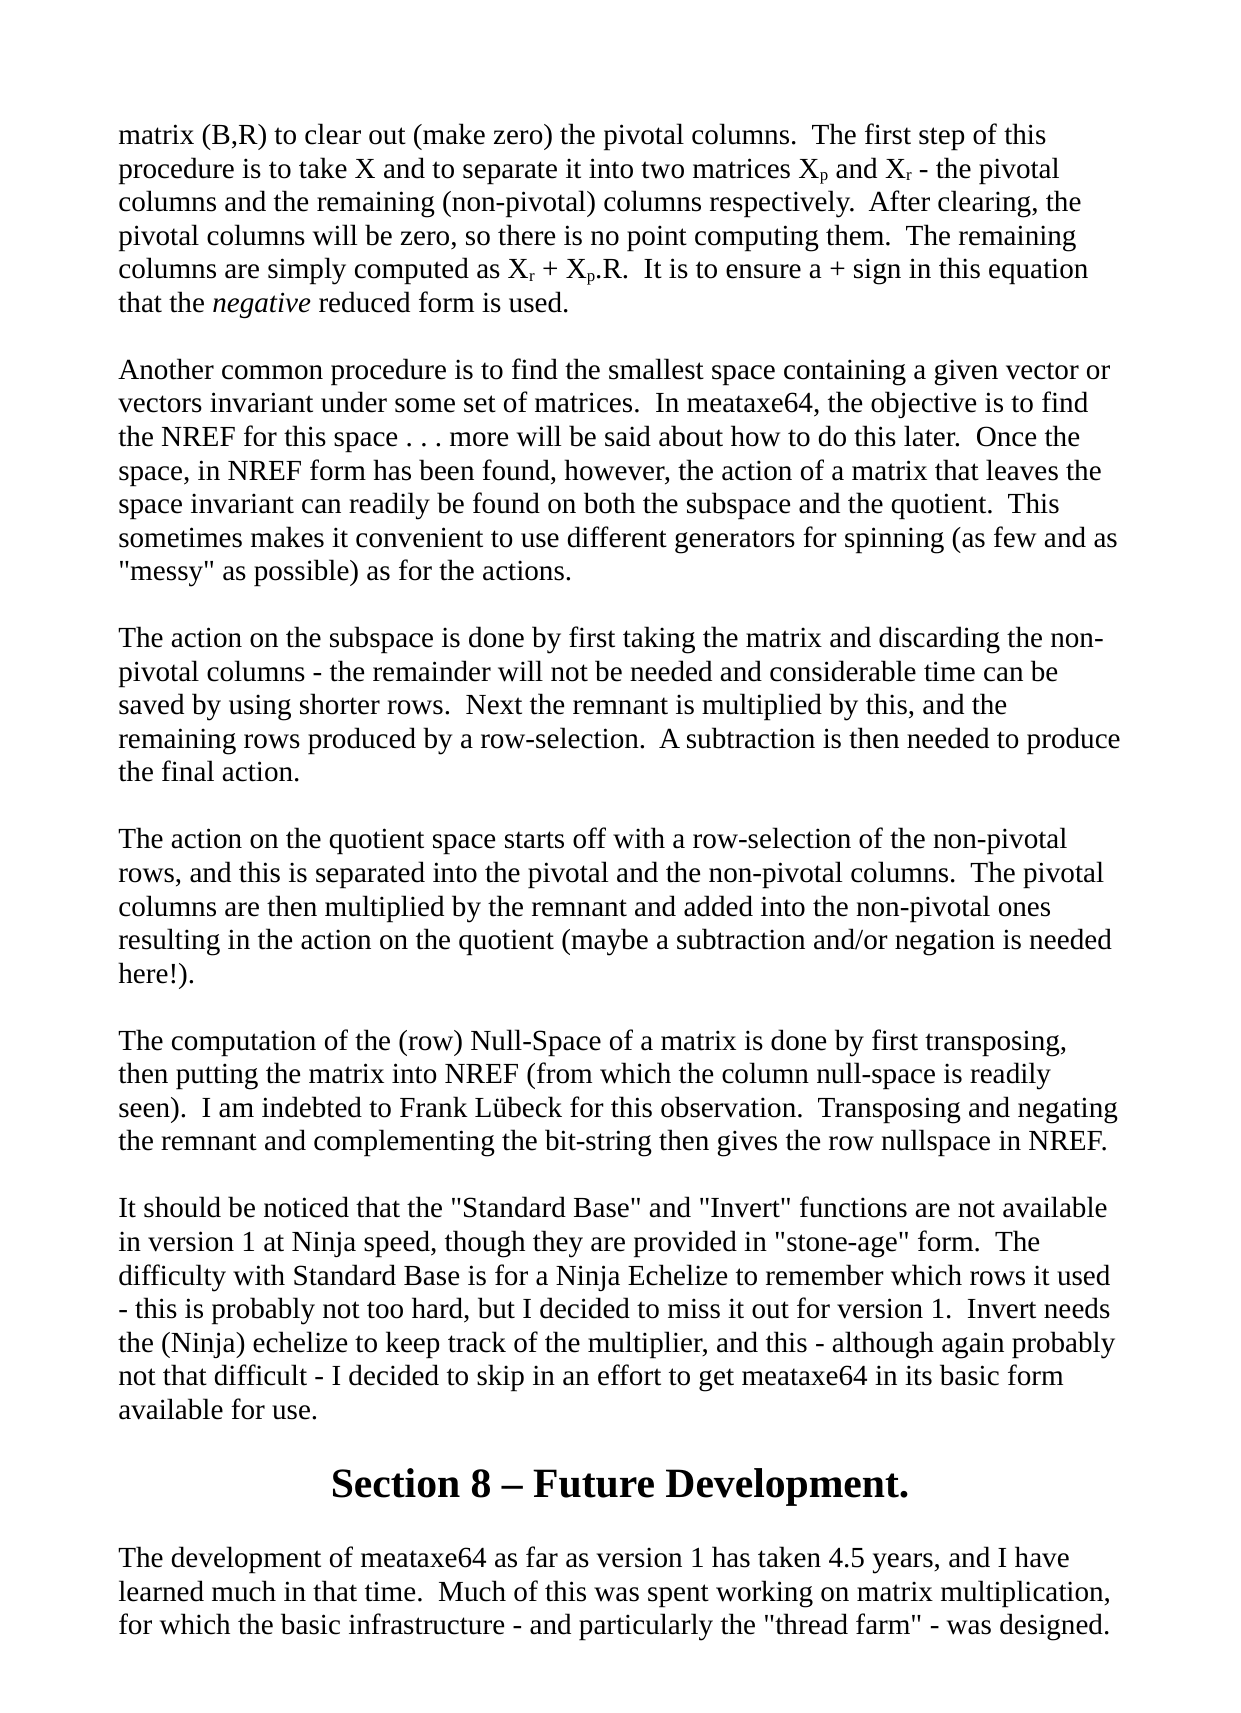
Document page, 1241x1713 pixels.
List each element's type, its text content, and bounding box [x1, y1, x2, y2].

text The action on the quotient space starts off with a row-selection of the non-pivotal rows, and this is separated into the pivotal and the non-pivotal columns. The pivotal columns are then multiplied by the remnant and added into the non-pivotal ones resulting in the action on the quotient (maybe a subtraction and/or negation is needed here!). [118, 822, 1122, 989]
text It should be noticed that the "Standard Base" and "Invert" functions are not available in version 1 at Ninja speed, though they are provided in "stone-age" form. The difficulty with Standard Base is for a Ninja Echelize to remember which rows it used - this is probably not too hard, but I decided to miss it out for version 1. Invert needs the (Ninja) echelize to keep track of the multiplier, and this - although again probably not that difficult - I decided to skip in an effort to get meataxe64 in its basic form available for use. [118, 1191, 1122, 1425]
text matrix (B,R) to clear out (make zero) the pivotal columns. The first step of this procedure is to take X and to separate it into two matrices Xp and Xr - the pivotal columns and the remaining (non-pivotal) columns respectively. After clearing, the pivotal columns will be zero, so there is no point computing them. The remaining columns are simply computed as Xr + Xp.R. It is to ensure a + sign in this equation that the negative reduced form is used. [118, 117, 1122, 318]
text Another common procedure is to find the smallest space containing a given vector or vectors invariant under some set of matrices. In meataxe64, the objective is to find the NREF for this space . . . more will be said about how to do this later. Once the space, in NREF form has been found, however, the action of a matrix that leaves the space invariant can readily be found on both the subspace and the quotient. This sometimes makes it convenient to use different generators for spinning (as few and as "messy" as possible) as for the actions. [118, 352, 1122, 587]
text The computation of the (row) Null-Space of a matrix is done by first transposing, then putting the matrix into NREF (from which the column null-space is readily seen). I am indebted to Frank Lübeck for this observation. Transposing and negating the remnant and complementing the bit-string then gives the row nullspace in NREF. [118, 1023, 1122, 1157]
text The action on the subspace is done by first taking the matrix and discarding the non-pivotal columns - the remainder will not be needed and considerable time can be saved by using shorter rows. Next the remnant is multiplied by this, and the remaining rows produced by a row-selection. A subtraction is then needed to produce the final action. [118, 620, 1122, 788]
text Section 8 – Future Development. [118, 1459, 1122, 1507]
text The development of meataxe64 as far as version 1 has taken 4.5 years, and I have learned much in that time. Much of this was spent working on matrix multiplication, for which the basic infrastructure - and particularly the "thread farm" - was designed. [118, 1540, 1122, 1641]
